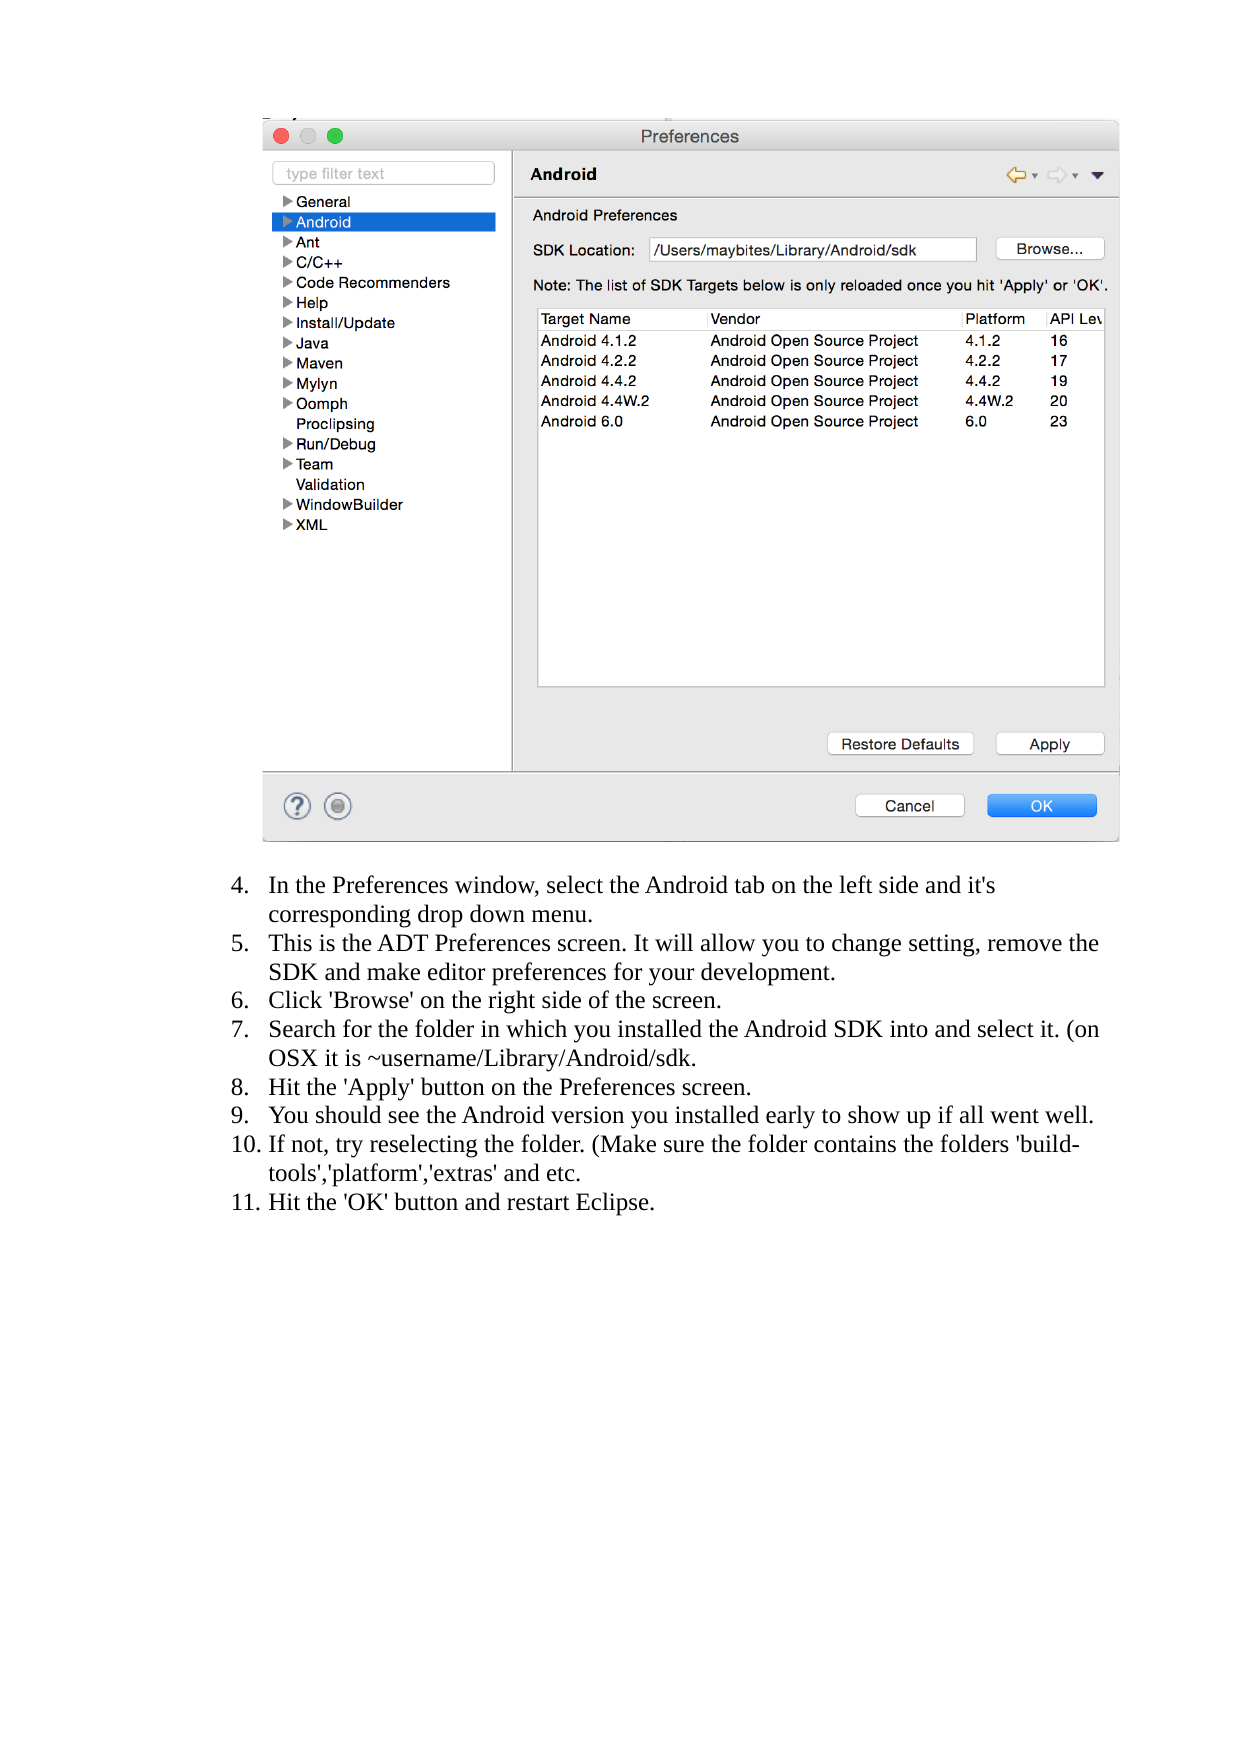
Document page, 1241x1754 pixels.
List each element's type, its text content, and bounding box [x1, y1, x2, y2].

list You should see the Android version you installed early to show up if all went well. [231, 1100, 1122, 1129]
list Hit the 'Apply' button on the Preferences screen. [231, 1072, 1122, 1100]
list If not, try reselecting the folder. (Make sure the folder contains the folders 'build-tools','platform','extras' and etc. [231, 1129, 1122, 1187]
list Hit the 'OK' button and restart Eclipse. [231, 1187, 1122, 1215]
list This is the ADT Preferences screen. It will allow you to change setting, remove the SDK and make editor preferences for your development. [231, 928, 1122, 985]
list In the Preferences window, select the Android tab on the left side and it's corresponding drop down menu. [231, 870, 1122, 928]
list Click 'Browse' on the right side of the screen. [231, 985, 1122, 1014]
list Search for the folder in which you installed the Android SDK into and select it. (on OSX it is ~username/Library/Android/sdk. [231, 1014, 1122, 1072]
picture [262, 118, 1120, 842]
